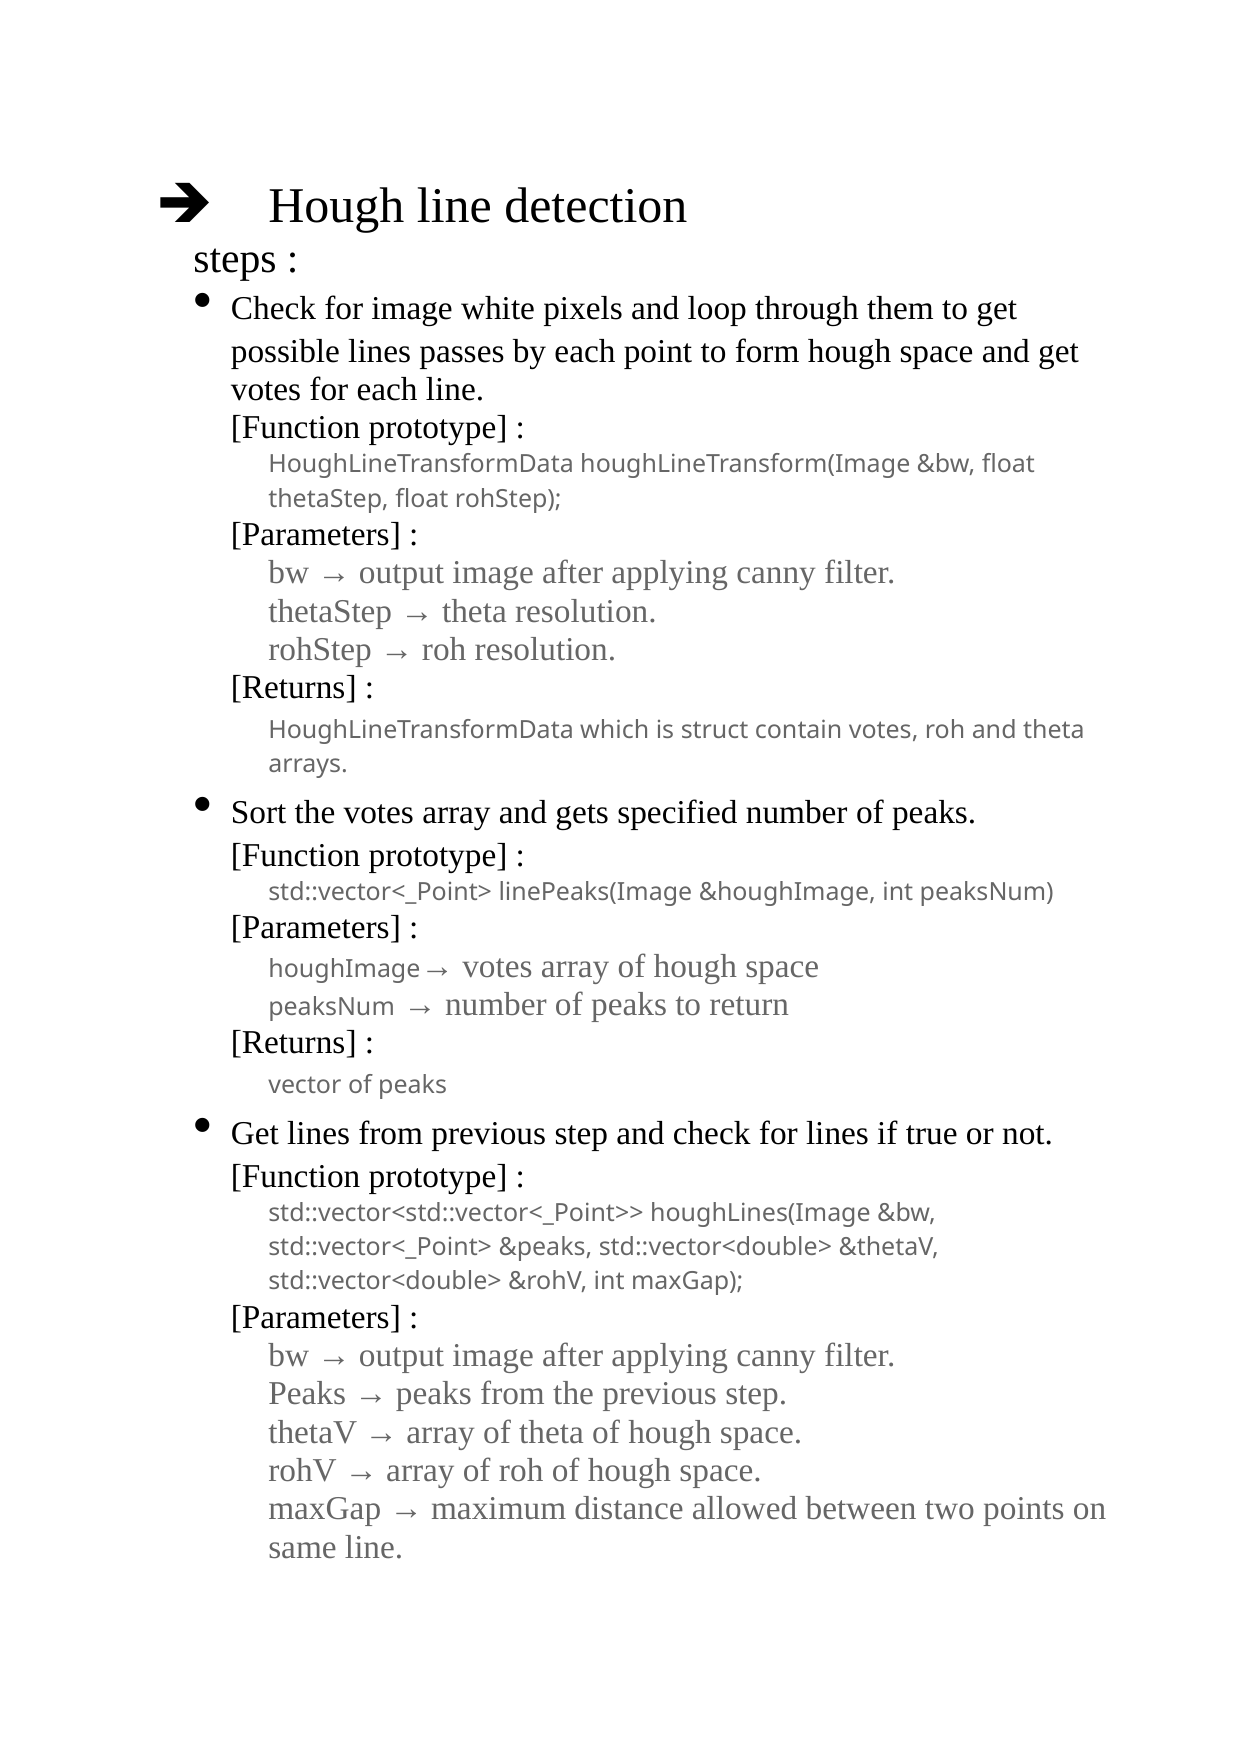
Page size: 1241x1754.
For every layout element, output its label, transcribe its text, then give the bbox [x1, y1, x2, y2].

list std::vector<_Point> linePeaks(Image &houghImage, int peaksNum) [231, 873, 1122, 908]
list steps : [156, 234, 1122, 282]
list thetaV → array of theta of hough space. [231, 1412, 1122, 1450]
list [Function prototype] : [193, 835, 1122, 873]
list thetaStep → theta resolution. [231, 591, 1122, 629]
list [Returns] : [193, 1023, 1122, 1061]
list rohV → array of roh of hough space. [231, 1450, 1122, 1488]
list Sort the votes array and gets specified number of peaks. [193, 786, 1122, 835]
list peaksNum → number of peaks to return [231, 984, 1122, 1023]
list [Function prototype] : [193, 408, 1122, 446]
list maxGap → maximum distance allowed between two points on same line. [231, 1488, 1122, 1565]
list [Function prototype] : [193, 1156, 1122, 1195]
list [Parameters] : [193, 1297, 1122, 1335]
list std::vector<std::vector<_Point>> houghLines(Image &bw, std::vector<_Point> &peaks, std::vector<double> &thetaV, std::vector<double> &rohV, int maxGap); [231, 1195, 1122, 1297]
list houghImage→ votes array of hough space [231, 946, 1122, 984]
list Check for image white pixels and loop through them to get possible lines passes by each point to form hough space and get votes for each line. [193, 282, 1122, 408]
list [Parameters] : [193, 514, 1122, 553]
list bw → output image after applying canny filter. [231, 1335, 1122, 1373]
list HoughLineTransformData houghLineTransform(Image &bw, float thetaStep, float rohStep); [231, 446, 1122, 514]
list Get lines from previous step and check for lines if true or not. [193, 1107, 1122, 1156]
list HoughLineTransformData which is struct contain votes, roh and theta arrays. [231, 712, 1122, 780]
list [Parameters] : [193, 908, 1122, 946]
list Peaks → peaks from the previous step. [231, 1373, 1122, 1412]
list [Returns] : [193, 668, 1122, 706]
list rohStep → roh resolution. [231, 629, 1122, 668]
list vector of peaks [231, 1067, 1122, 1101]
list bw → output image after applying canny filter. [231, 553, 1122, 591]
list Hough line detection [156, 176, 1122, 234]
